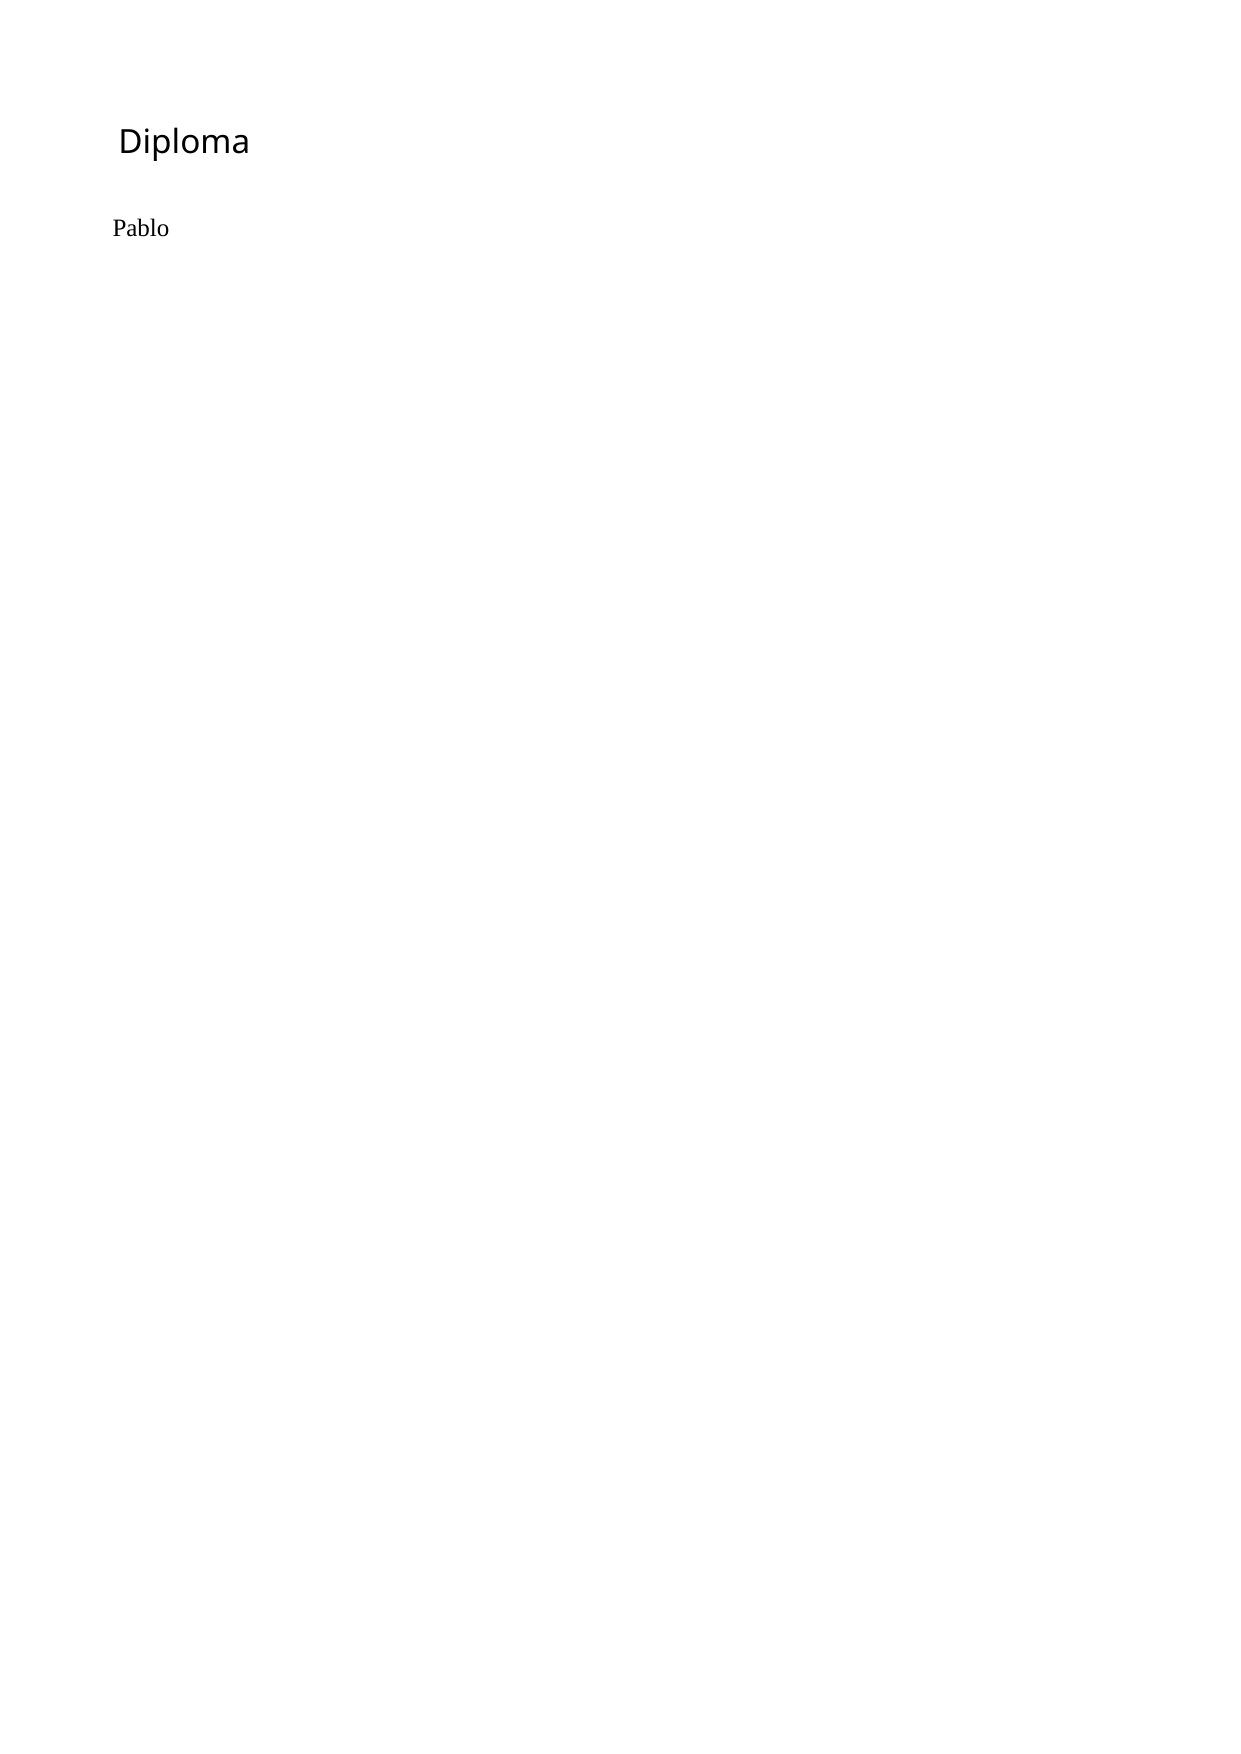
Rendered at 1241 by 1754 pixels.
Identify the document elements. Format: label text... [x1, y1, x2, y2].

text Diploma [118, 118, 1122, 163]
text Pablo [112, 213, 555, 241]
